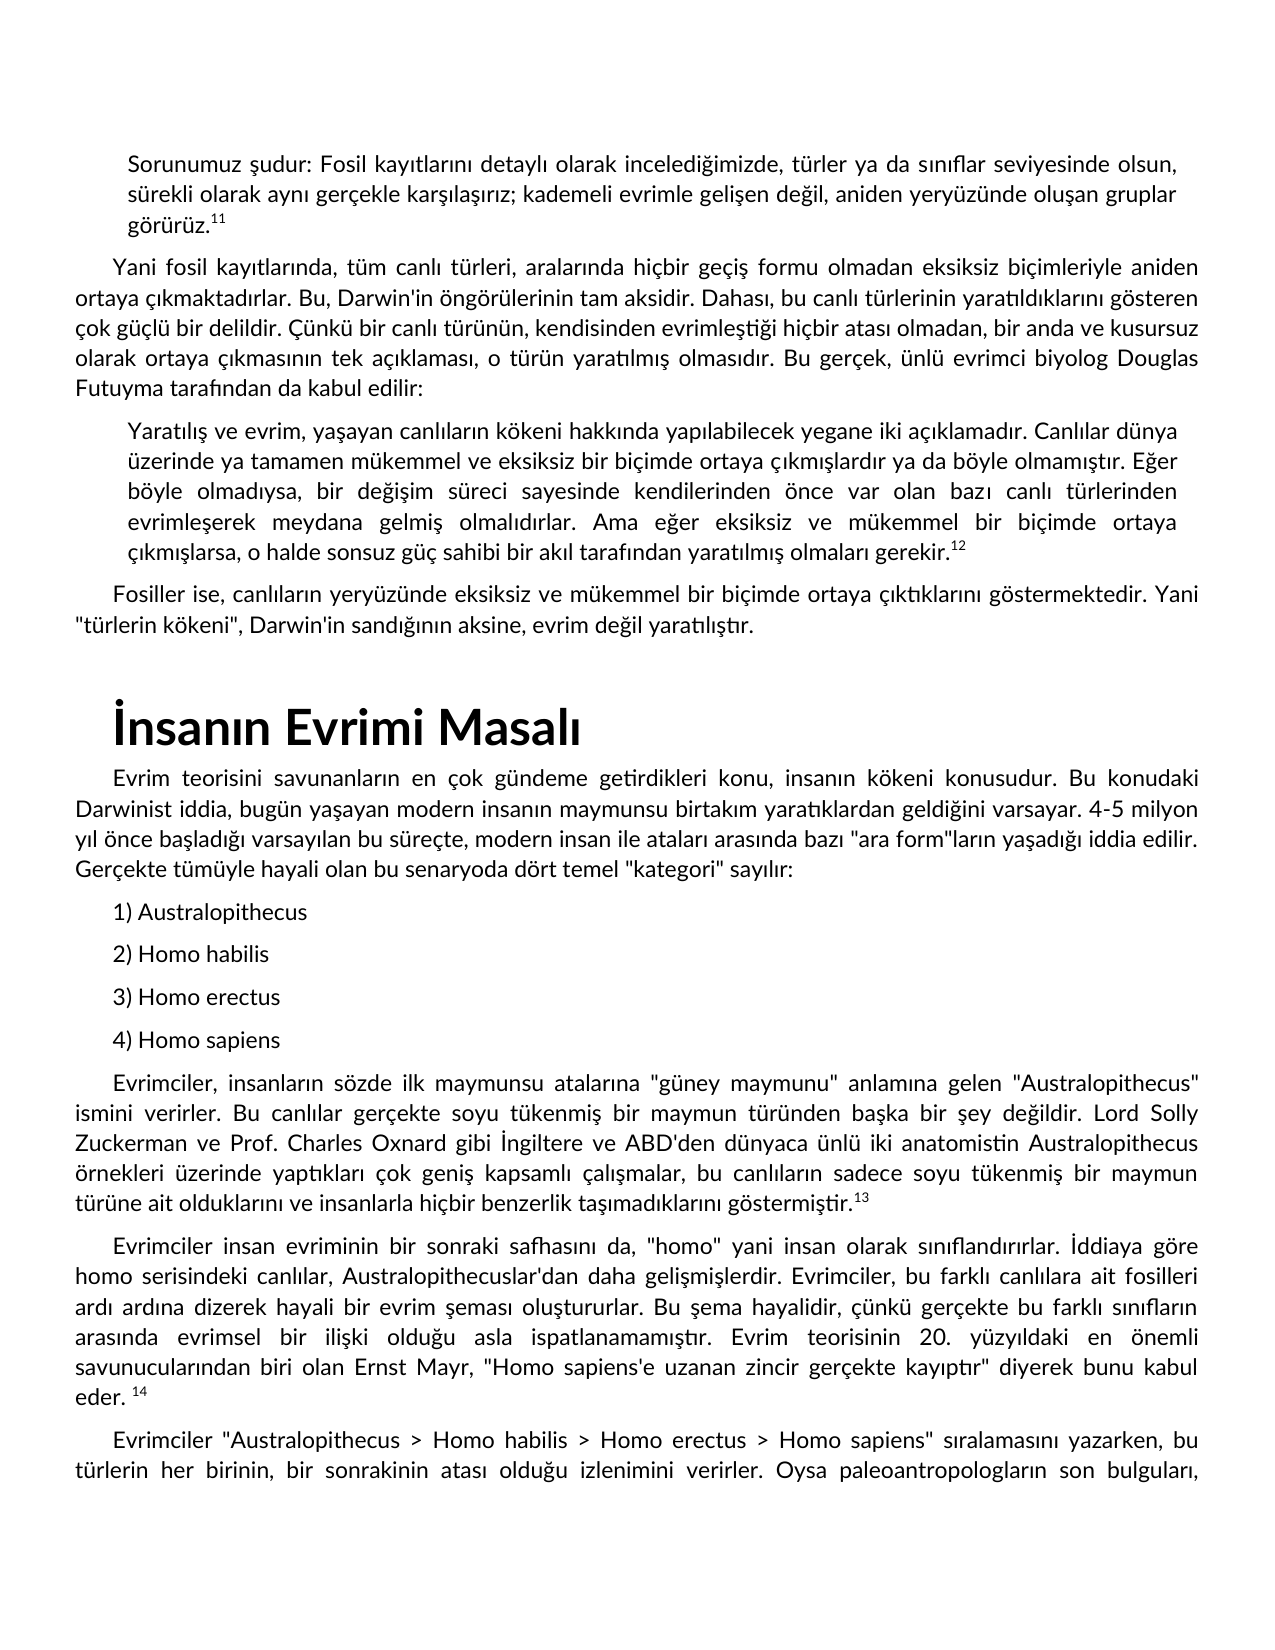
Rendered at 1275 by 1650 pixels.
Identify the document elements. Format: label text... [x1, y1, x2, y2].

subtitle İnsanın Evrimi Masalı [112, 696, 1200, 756]
text Yani fosil kayıtlarında, tüm canlı türleri, aralarında hiçbir geçiş formu olmadan eksiksiz biçimleriyle aniden ortaya çıkmaktadırlar. Bu, Darwin'in öngörülerinin tam aksidir. Dahası, bu canlı türlerinin yaratıldıklarını gösteren çok güçlü bir delildir. Çünkü bir canlı türünün, kendisinden evrimleştiği hiçbir atası olmadan, bir anda ve kusursuz olarak ortaya çıkmasının tek açıklaması, o türün yaratılmış olmasıdır. Bu gerçek, ünlü evrimci biyolog Douglas Futuyma tarafından da kabul edilir: [75, 253, 1200, 401]
text Sorunumuz şudur: Fosil kayıtlarını detaylı olarak incelediğimizde, türler ya da sınıflar seviyesinde olsun, sürekli olarak aynı gerçekle karşılaşırız; kademeli evrimle gelişen değil, aniden yeryüzünde oluşan gruplar görürüz.11 [127, 150, 1177, 238]
text 2) Homo habilis [75, 940, 1200, 968]
text Evrim teorisini savunanların en çok gündeme getirdikleri konu, insanın kökeni konusudur. Bu konudaki Darwinist iddia, bugün yaşayan modern insanın maymunsu birtakım yaratıklardan geldiğini varsayar. 4-5 milyon yıl önce başladığı varsayılan bu süreçte, modern insan ile ataları arasında bazı "ara form"ların yaşadığı iddia edilir. Gerçekte tümüyle hayali olan bu senaryoda dört temel "kategori" sayılır: [75, 764, 1200, 882]
text Evrimciler, insanların sözde ilk maymunsu atalarına "güney maymunu" anlamına gelen "Australopithecus" ismini verirler. Bu canlılar gerçekte soyu tükenmiş bir maymun türünden başka bir şey değildir. Lord Solly Zuckerman ve Prof. Charles Oxnard gibi İngiltere ve ABD'den dünyaca ünlü iki anatomistin Australopithecus örnekleri üzerinde yaptıkları çok geniş kapsamlı çalışmalar, bu canlıların sadece soyu tükenmiş bir maymun türüne ait olduklarını ve insanlarla hiçbir benzerlik taşımadıklarını göstermiştir.13 [75, 1068, 1200, 1217]
text Fosiller ise, canlıların yeryüzünde eksiksiz ve mükemmel bir biçimde ortaya çıktıklarını göstermektedir. Yani "türlerin kökeni", Darwin'in sandığının aksine, evrim değil yaratılıştır. [75, 580, 1200, 638]
text Evrimciler insan evriminin bir sonraki safhasını da, "homo" yani insan olarak sınıflandırırlar. İddiaya göre homo serisindeki canlılar, Australopithecuslar'dan daha gelişmişlerdir. Evrimciler, bu farklı canlılara ait fosilleri ardı ardına dizerek hayali bir evrim şeması oluştururlar. Bu şema hayalidir, çünkü gerçekte bu farklı sınıfların arasında evrimsel bir ilişki olduğu asla ispatlanamamıştır. Evrim teorisinin 20. yüzyıldaki en önemli savunucularından biri olan Ernst Mayr, "Homo sapiens'e uzanan zincir gerçekte kayıptır" diyerek bunu kabul eder. 14 [75, 1232, 1200, 1410]
text Evrimciler "Australopithecus > Homo habilis > Homo erectus > Homo sapiens" sıralamasını yazarken, bu türlerin her birinin, bir sonrakinin atası olduğu izlenimini verirler. Oysa paleoantropologların son bulguları, [75, 1426, 1200, 1483]
text 4) Homo sapiens [75, 1026, 1200, 1053]
text Yaratılış ve evrim, yaşayan canlıların kökeni hakkında yapılabilecek yegane iki açıklamadır. Canlılar dünya üzerinde ya tamamen mükemmel ve eksiksiz bir biçimde ortaya çıkmışlardır ya da böyle olmamıştır. Eğer böyle olmadıysa, bir değişim süreci sayesinde kendilerinden önce var olan bazı canlı türlerinden evrimleşerek meydana gelmiş olmalıdırlar. Ama eğer eksiksiz ve mükemmel bir biçimde ortaya çıkmışlarsa, o halde sonsuz güç sahibi bir akıl tarafından yaratılmış olmaları gerekir.12 [127, 417, 1177, 565]
text 1) Australopithecus [75, 897, 1200, 925]
text 3) Homo erectus [75, 983, 1200, 1010]
